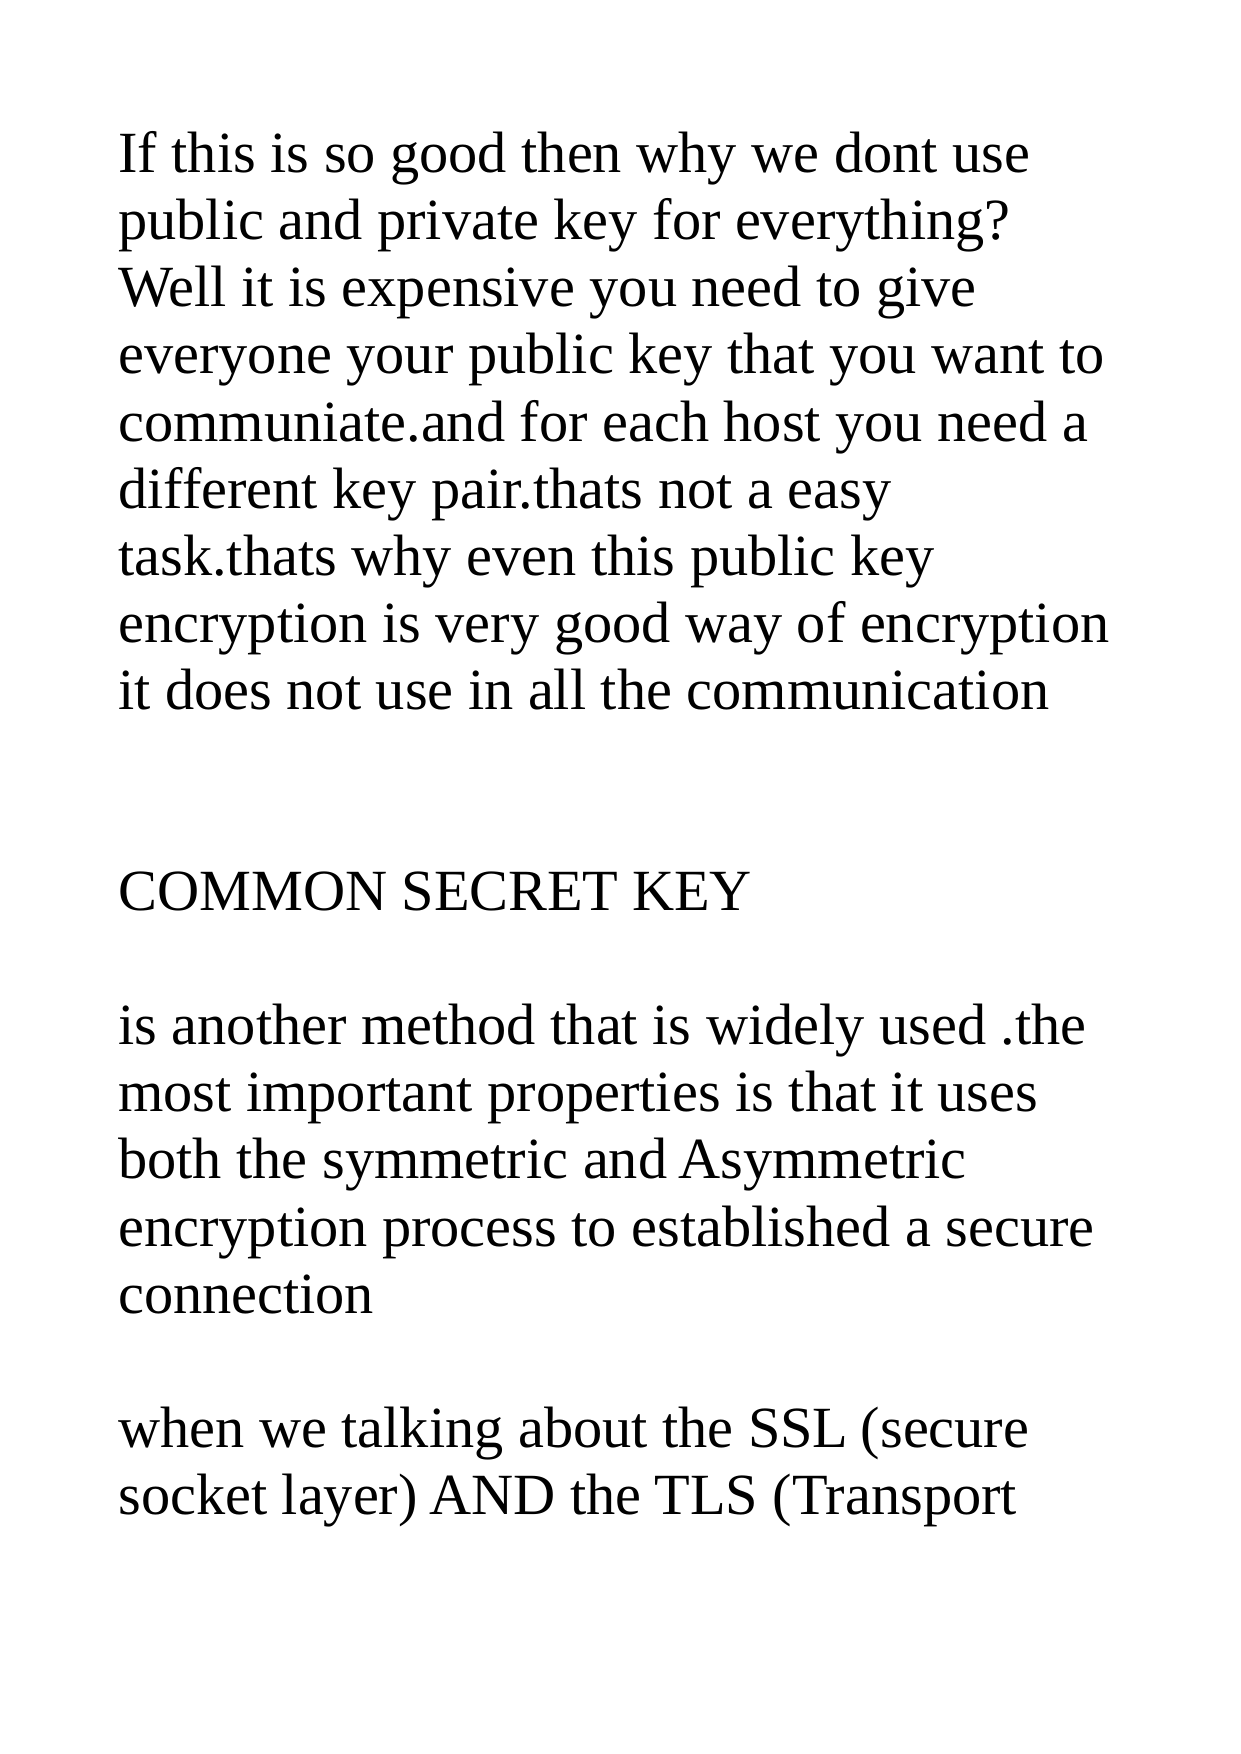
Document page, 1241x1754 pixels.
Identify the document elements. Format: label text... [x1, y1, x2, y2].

text If this is so good then why we dont use public and private key for everything? Well it is expensive you need to give everyone your public key that you want to communiate.and for each host you need a different key pair.thats not a easy task.thats why even this public key encryption is very good way of encryption it does not use in all the communication [118, 118, 1122, 722]
text when we talking about the SSL (secure socket layer) AND the TLS (Transport [118, 1393, 1122, 1527]
text is another method that is widely used .the most important properties is that it uses both the symmetric and Asymmetric encryption process to established a secure connection [118, 990, 1122, 1326]
text COMMON SECRET KEY [118, 856, 1122, 923]
